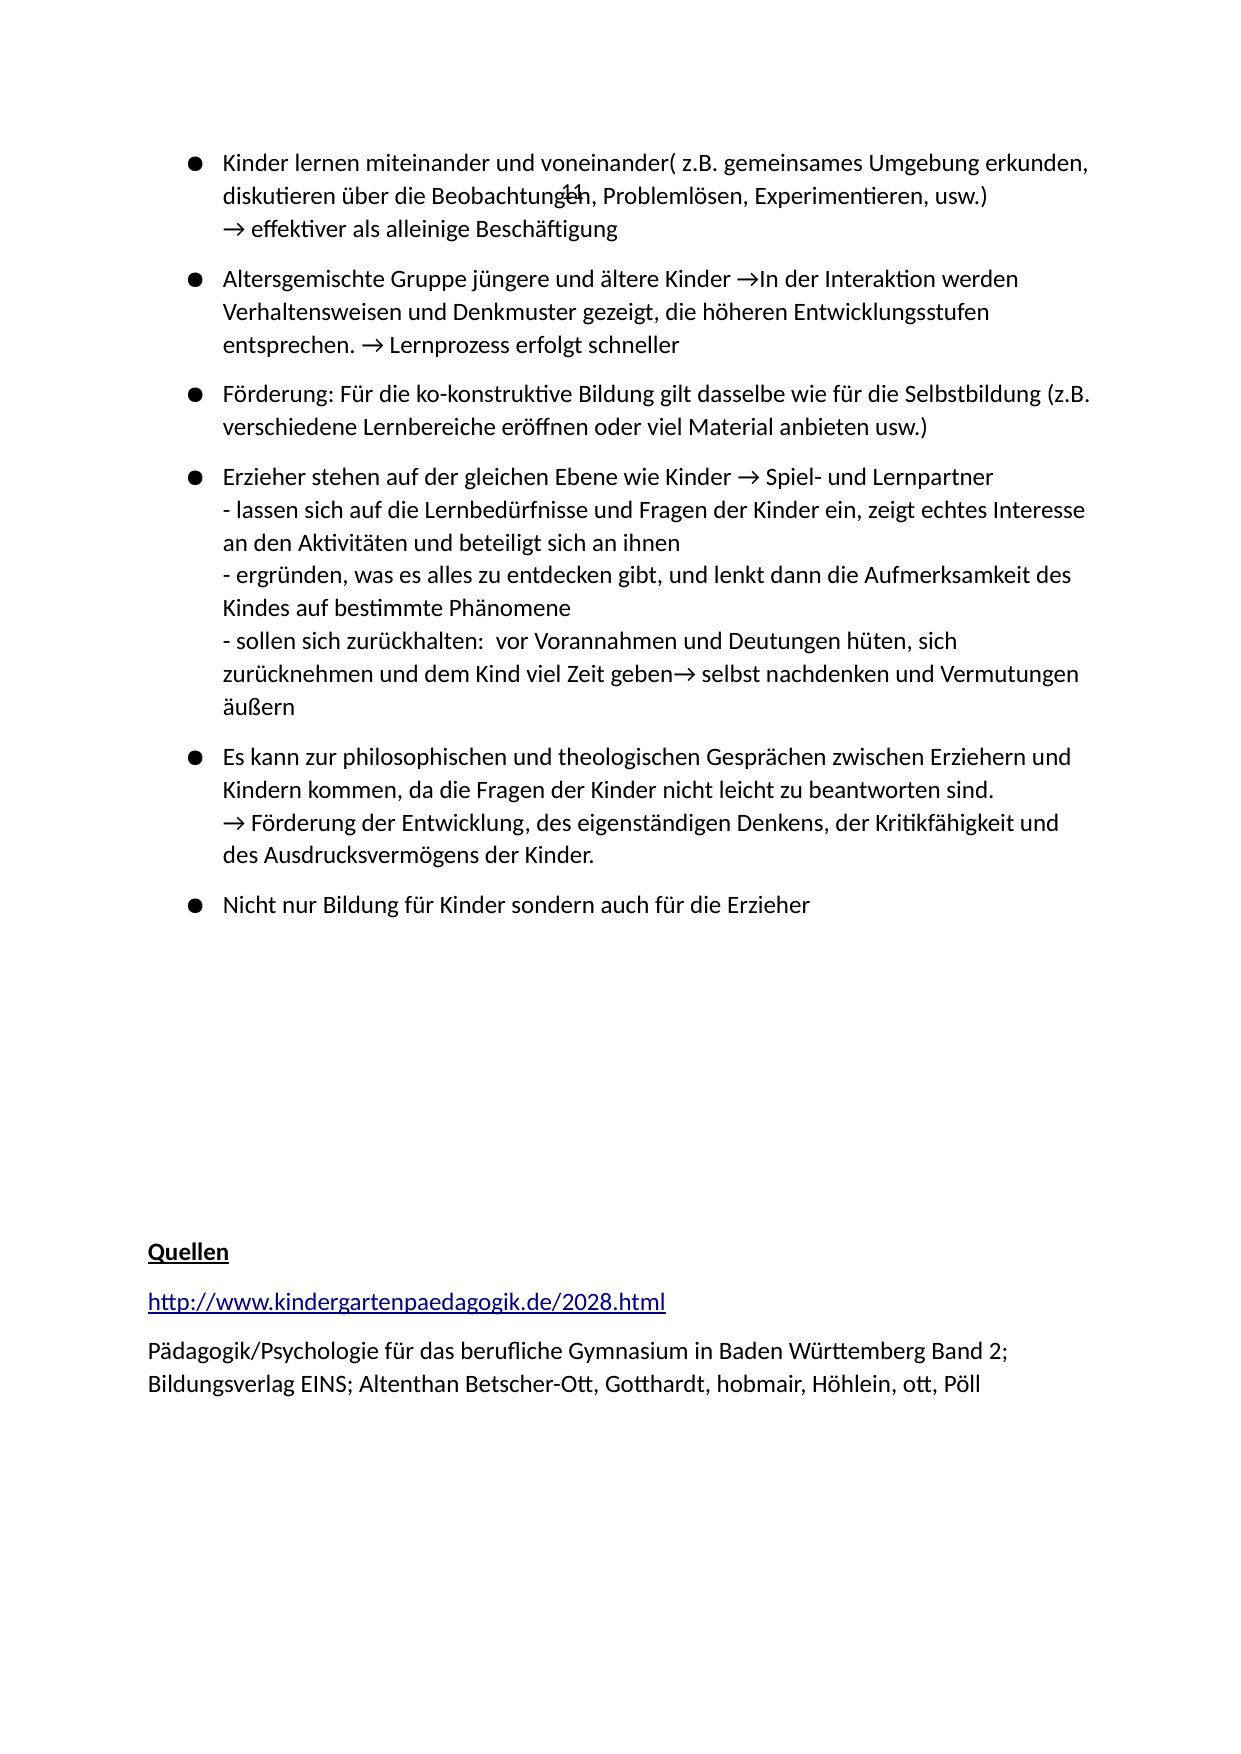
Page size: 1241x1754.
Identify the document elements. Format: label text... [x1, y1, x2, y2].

list Kinder lernen miteinander und voneinander( z.B. gemeinsames Umgebung erkunden, diskutieren über die Beobachtungen, Problemlösen, Experimentieren, usw.) → effektiver als alleinige Beschäftigung [185, 148, 1093, 244]
text Quellen [148, 1236, 1093, 1267]
text http://www.kindergartenpaedagogik.de/2028.html [148, 1286, 1093, 1316]
list Nicht nur Bildung für Kinder sondern auch für die Erzieher [185, 889, 1093, 920]
text Pädagogik/Psychologie für das berufliche Gymnasium in Baden Württemberg Band 2; Bildungsverlag EINS; Altenthan Betscher-Ott, Gotthardt, hobmair, Höhlein, ott, Pöll [148, 1336, 1093, 1399]
list Erzieher stehen auf der gleichen Ebene wie Kinder → Spiel- und Lernpartner - lassen sich auf die Lernbedürfnisse und Fragen der Kinder ein, zeigt echtes Interesse an den Aktivitäten und beteiligt sich an ihnen - ergründen, was es alles zu entdecken gibt, und lenkt dann die Aufmerksamkeit des Kindes auf bestimmte Phänomene - sollen sich zurückhalten: vor Vorannahmen und Deutungen hüten, sich zurücknehmen und dem Kind viel Zeit geben→ selbst nachdenken und Vermutungen äußern [185, 461, 1093, 722]
list Es kann zur philosophischen und theologischen Gesprächen zwischen Erziehern und Kindern kommen, da die Fragen der Kinder nicht leicht zu beantworten sind. → Förderung der Entwicklung, des eigenständigen Denkens, der Kritikfähigkeit und des Ausdrucksvermögens der Kinder. [185, 741, 1093, 870]
list Förderung: Für die ko-konstruktive Bildung gilt dasselbe wie für die Selbstbildung (z.B. verschiedene Lernbereiche eröffnen oder viel Material anbieten usw.) [185, 378, 1093, 442]
list Altersgemischte Gruppe jüngere und ältere Kinder →In der Interaktion werden Verhaltensweisen und Denkmuster gezeigt, die höheren Entwicklungsstufen entsprechen. → Lernprozess erfolgt schneller [185, 263, 1093, 359]
